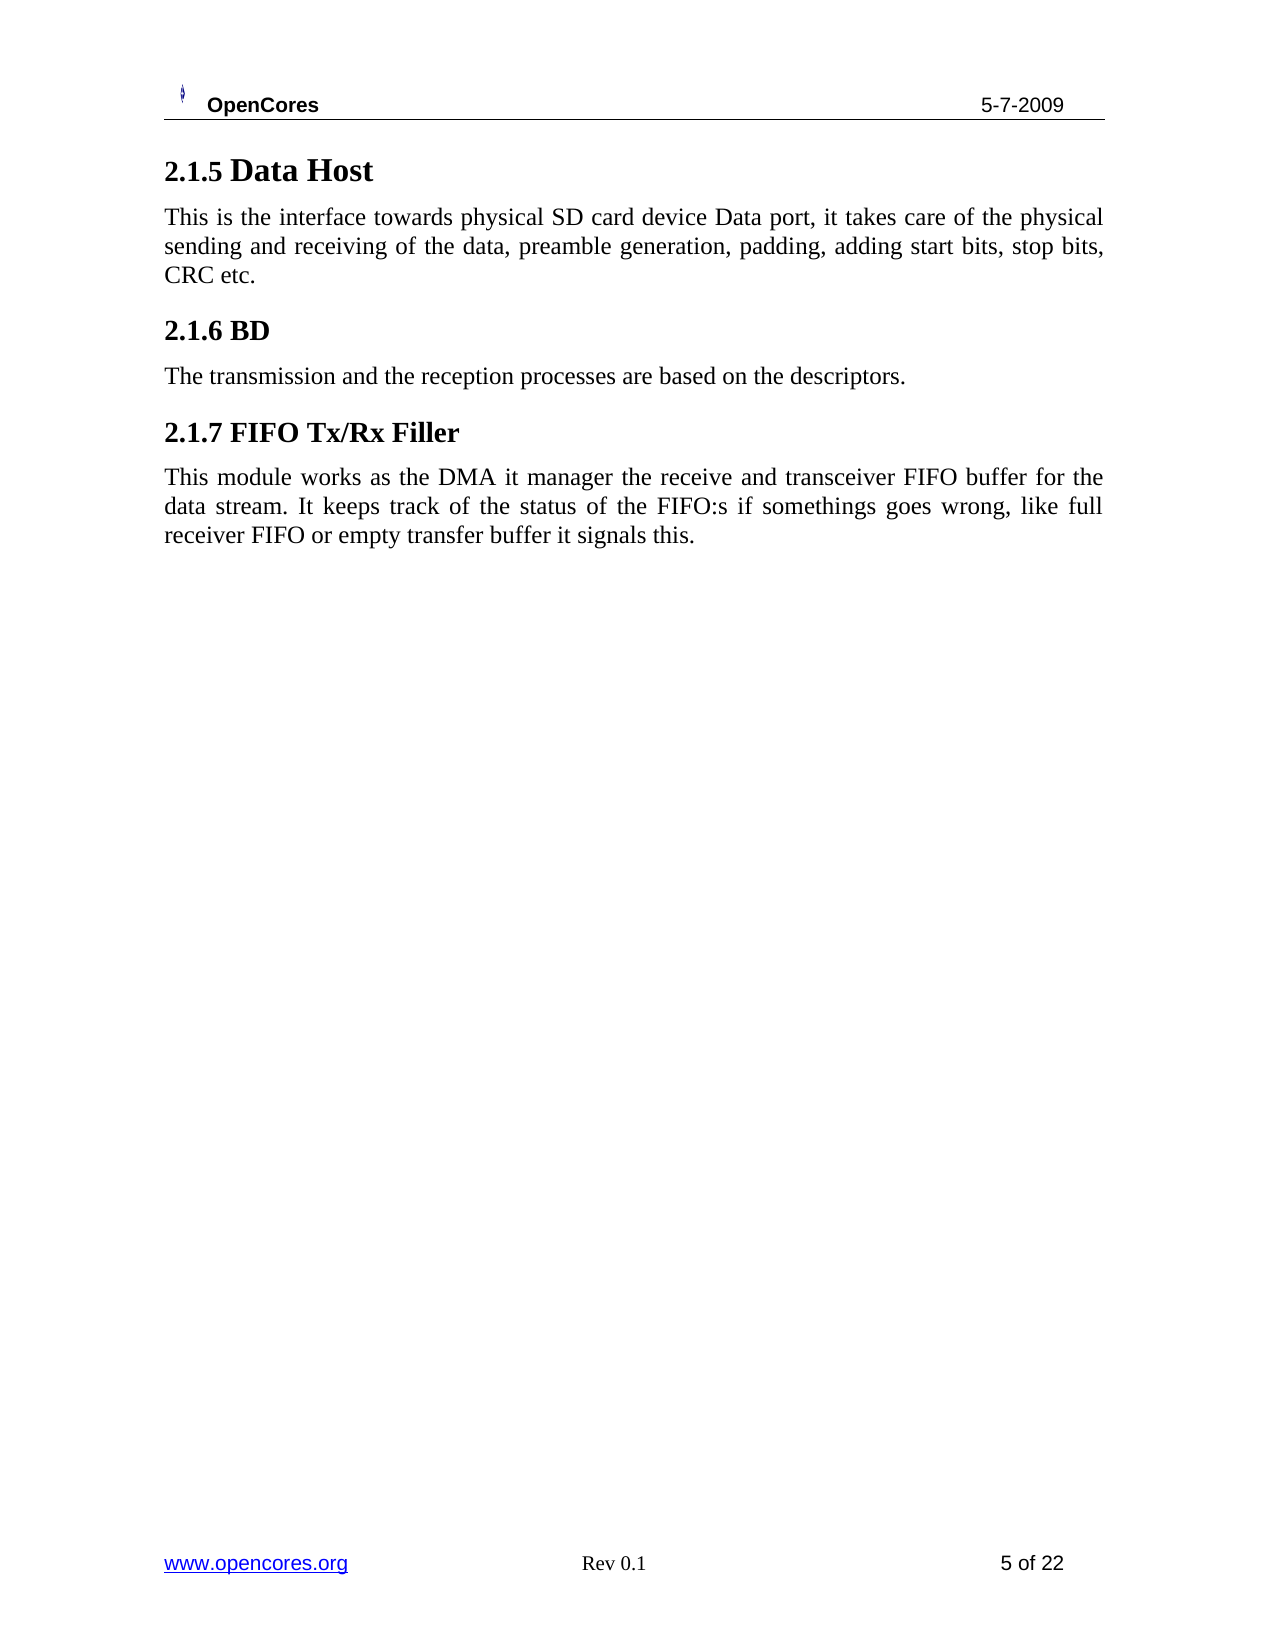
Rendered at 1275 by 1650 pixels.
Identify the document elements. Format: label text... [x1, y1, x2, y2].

text This is the interface towards physical SD card device Data port, it takes care of the physical sending and receiving of the data, preamble generation, padding, adding start bits, stop bits, CRC etc. [164, 202, 1105, 289]
text This module works as the DMA it manager the receive and transceiver FIFO buffer for the data stream. It keeps track of the status of the FIFO:s if somethings goes wrong, like full receiver FIFO or empty transfer buffer it signals this. [164, 462, 1105, 549]
subtitle 2.1.5 Data Host [164, 150, 1105, 188]
text The transmission and the reception processes are based on the descriptors. [164, 361, 1105, 390]
subtitle 2.1.7 FIFO Tx/Rx Filler [164, 415, 1105, 448]
subtitle 2.1.6 BD [164, 313, 1105, 347]
